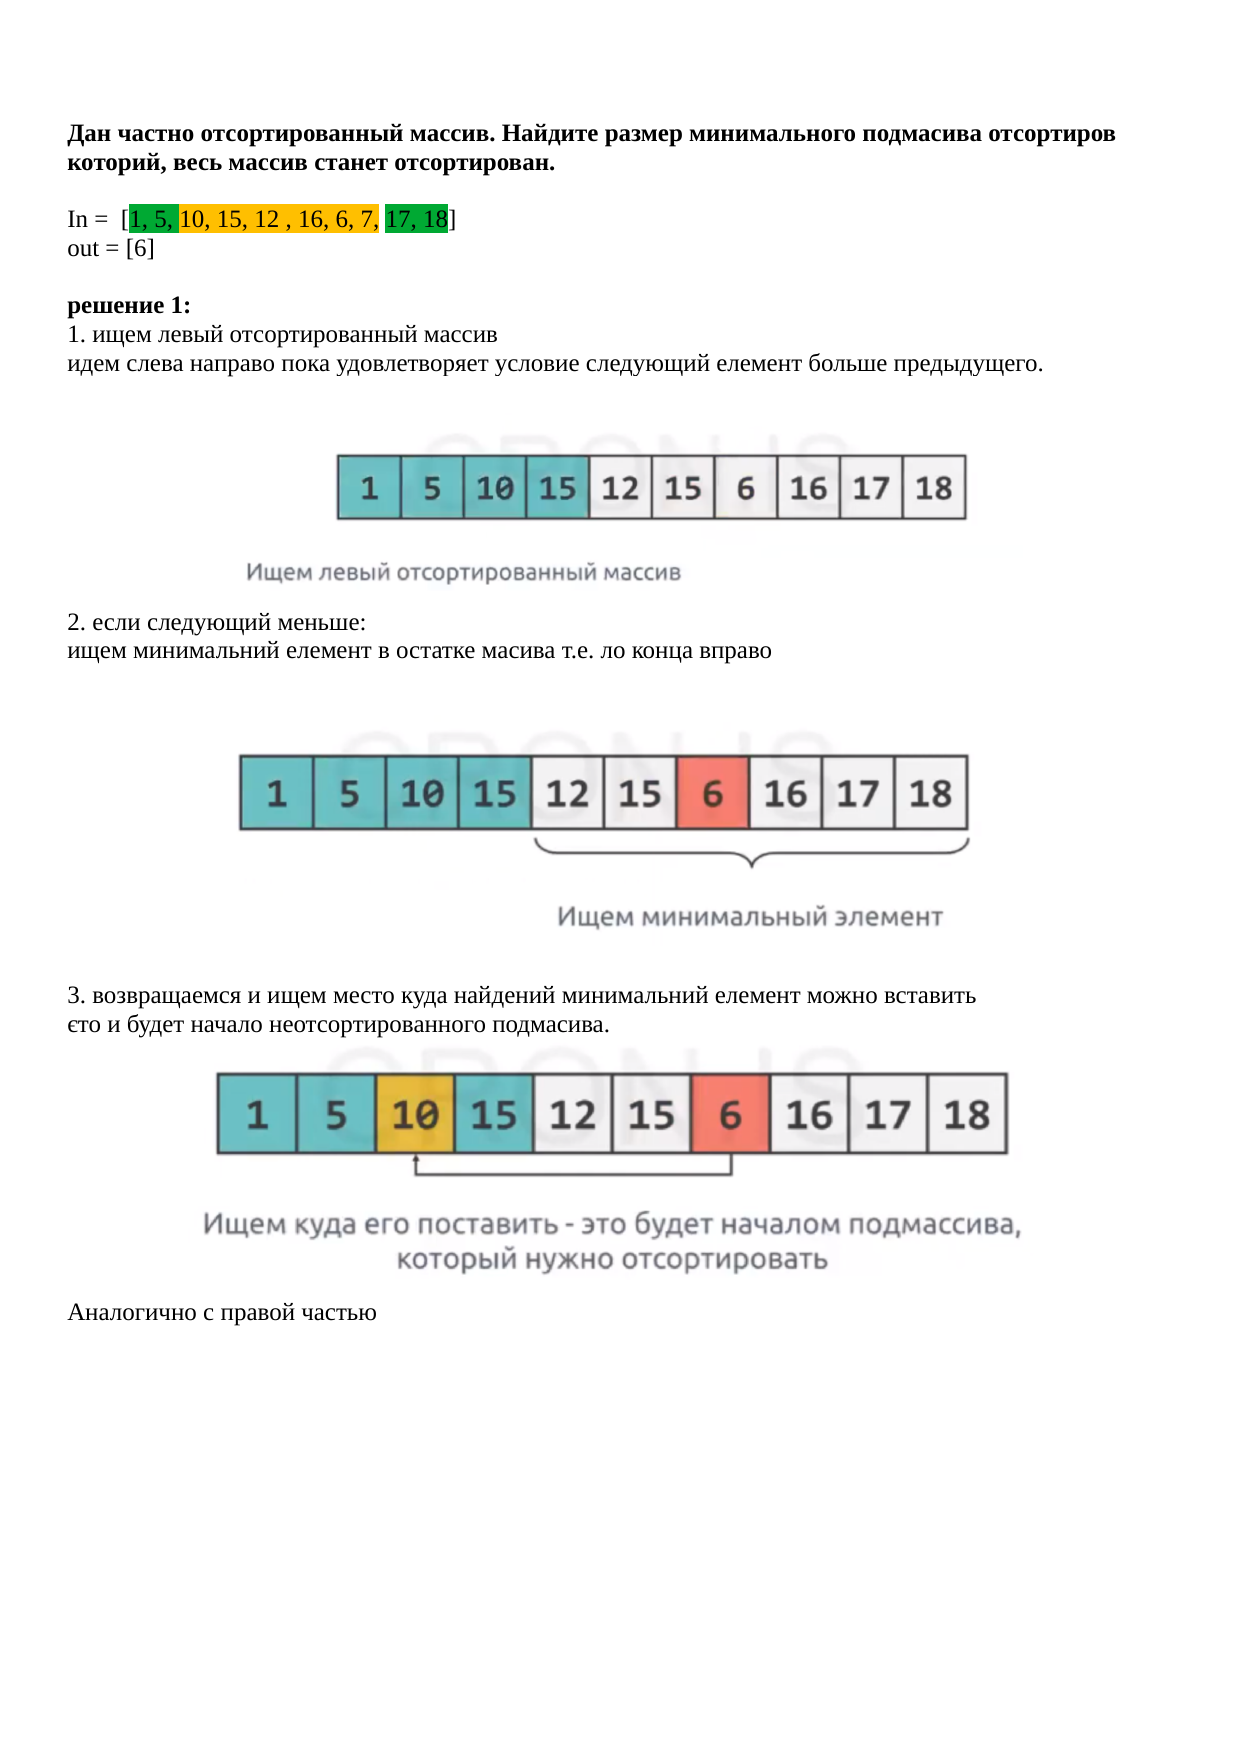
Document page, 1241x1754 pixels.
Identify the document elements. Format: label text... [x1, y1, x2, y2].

text Дан частно отсортированный массив. Найдите размер минимального подмасива отсортиров которий, весь массив станет отсортирован. [67, 118, 1195, 176]
picture [238, 376, 1024, 591]
text 2. если следующий меньше: ищем минимальний елемент в остатке масива т.е. ло конца вправо [67, 607, 1195, 664]
text решение 1: 1. ищем левый отсортированный массив [67, 291, 1195, 348]
picture [227, 664, 1035, 946]
text єто и будет начало неотсортированного подмасива. [67, 1009, 1195, 1038]
picture [182, 1038, 1080, 1280]
text идем слева направо пока удовлетворяет условие следующий елемент больше предыдущего. [67, 348, 1195, 377]
text 3. возвращаемся и ищем место куда найдений минимальний елемент можно вставить [67, 981, 1195, 1009]
text out = [6] [67, 233, 1195, 262]
text In = [1, 5, 10, 15, 12 , 16, 6, 7, 17, 18] [67, 204, 1195, 233]
text Аналогично с правой частью [67, 1297, 1195, 1326]
